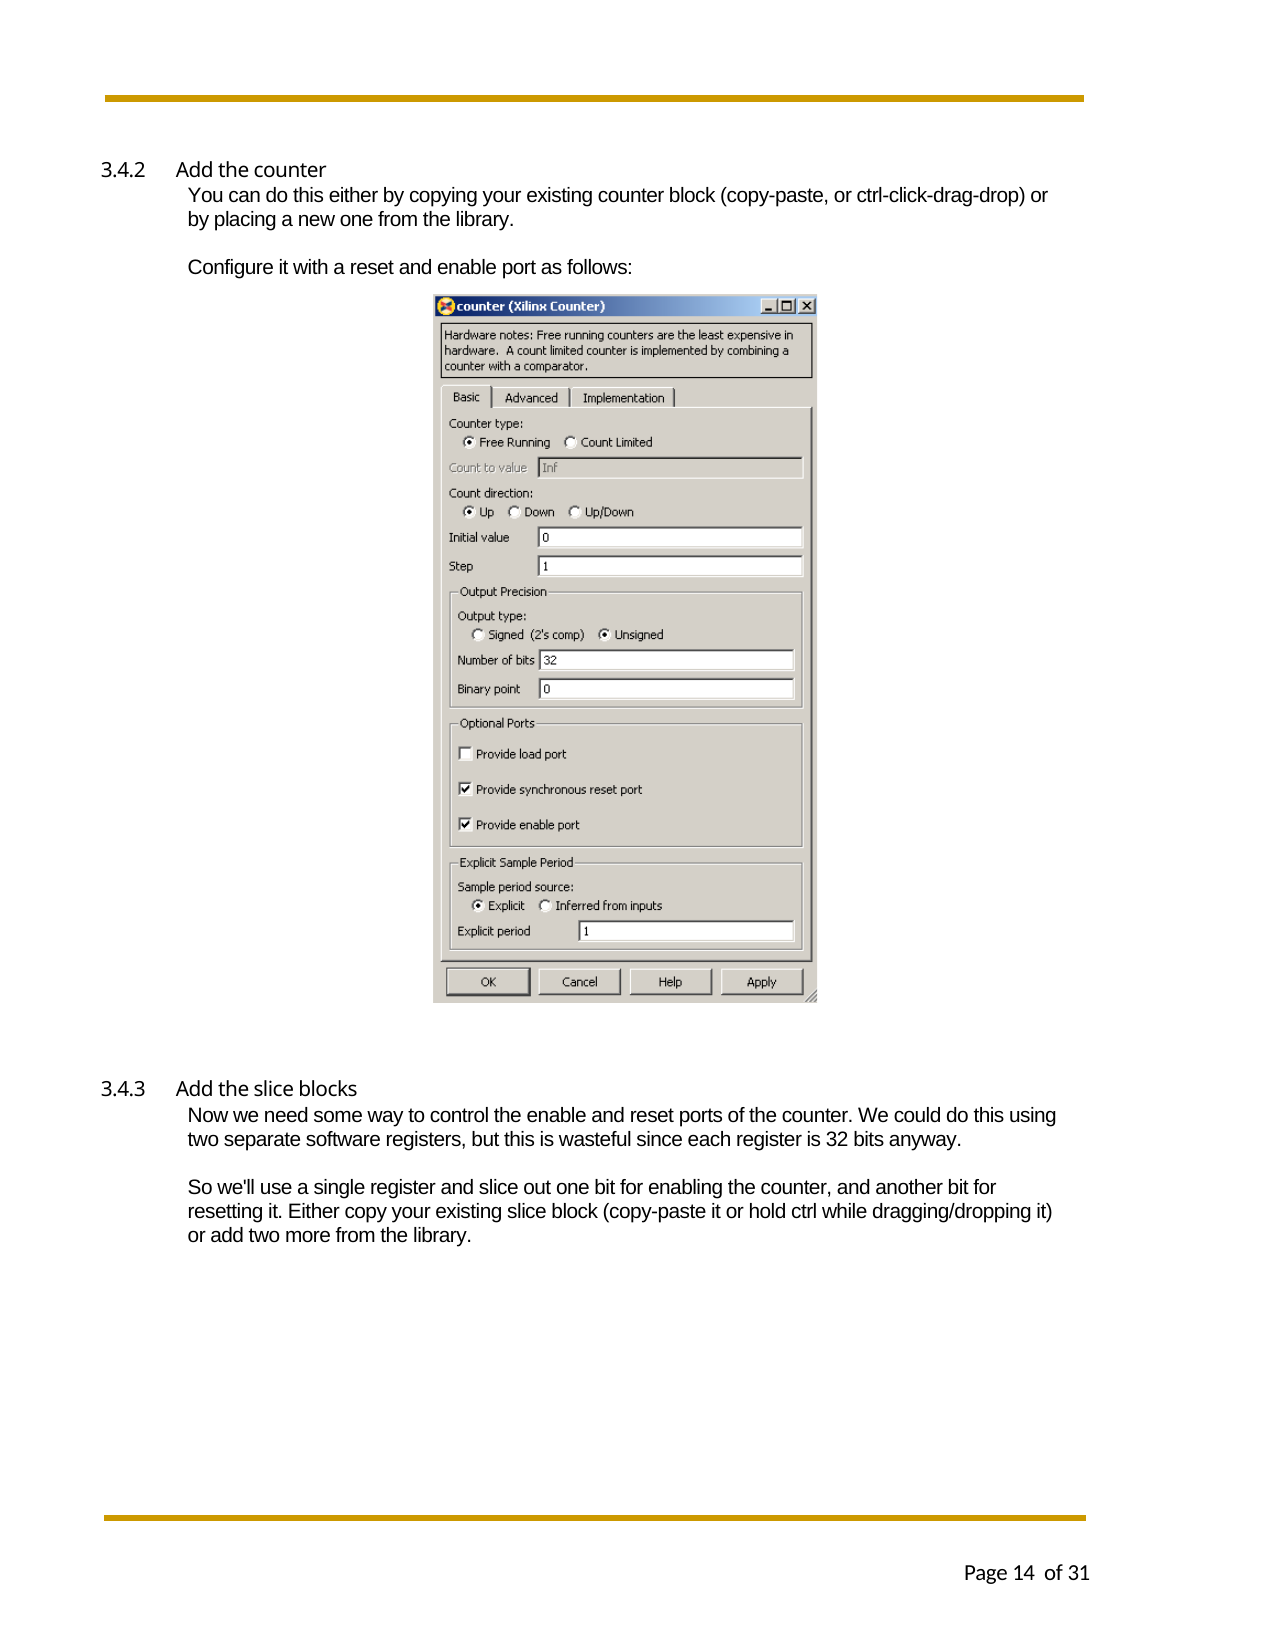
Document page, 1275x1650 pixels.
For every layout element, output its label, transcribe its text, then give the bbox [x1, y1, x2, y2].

text Configure it with a reset and enable port as follows: [187, 255, 1062, 279]
subtitle Add the counter [101, 155, 1062, 183]
text So we'll use a single register and slice out one bit for enabling the counter, and another bit for resetting it. Either copy your existing slice block (copy-paste it or hold ctrl while dragging/dropping it) or add two more from the library. [187, 1175, 1062, 1247]
text You can do this either by copying your existing counter block (copy-paste, or ctrl-click-drag-drop) or by placing a new one from the library. [187, 183, 1062, 231]
subtitle Add the slice blocks [101, 1074, 1062, 1103]
text Now we need some way to control the enable and reset ports of the counter. We could do this using two separate software registers, but this is wasteful since each register is 32 bits anyway. [187, 1103, 1062, 1151]
picture [432, 293, 818, 1003]
